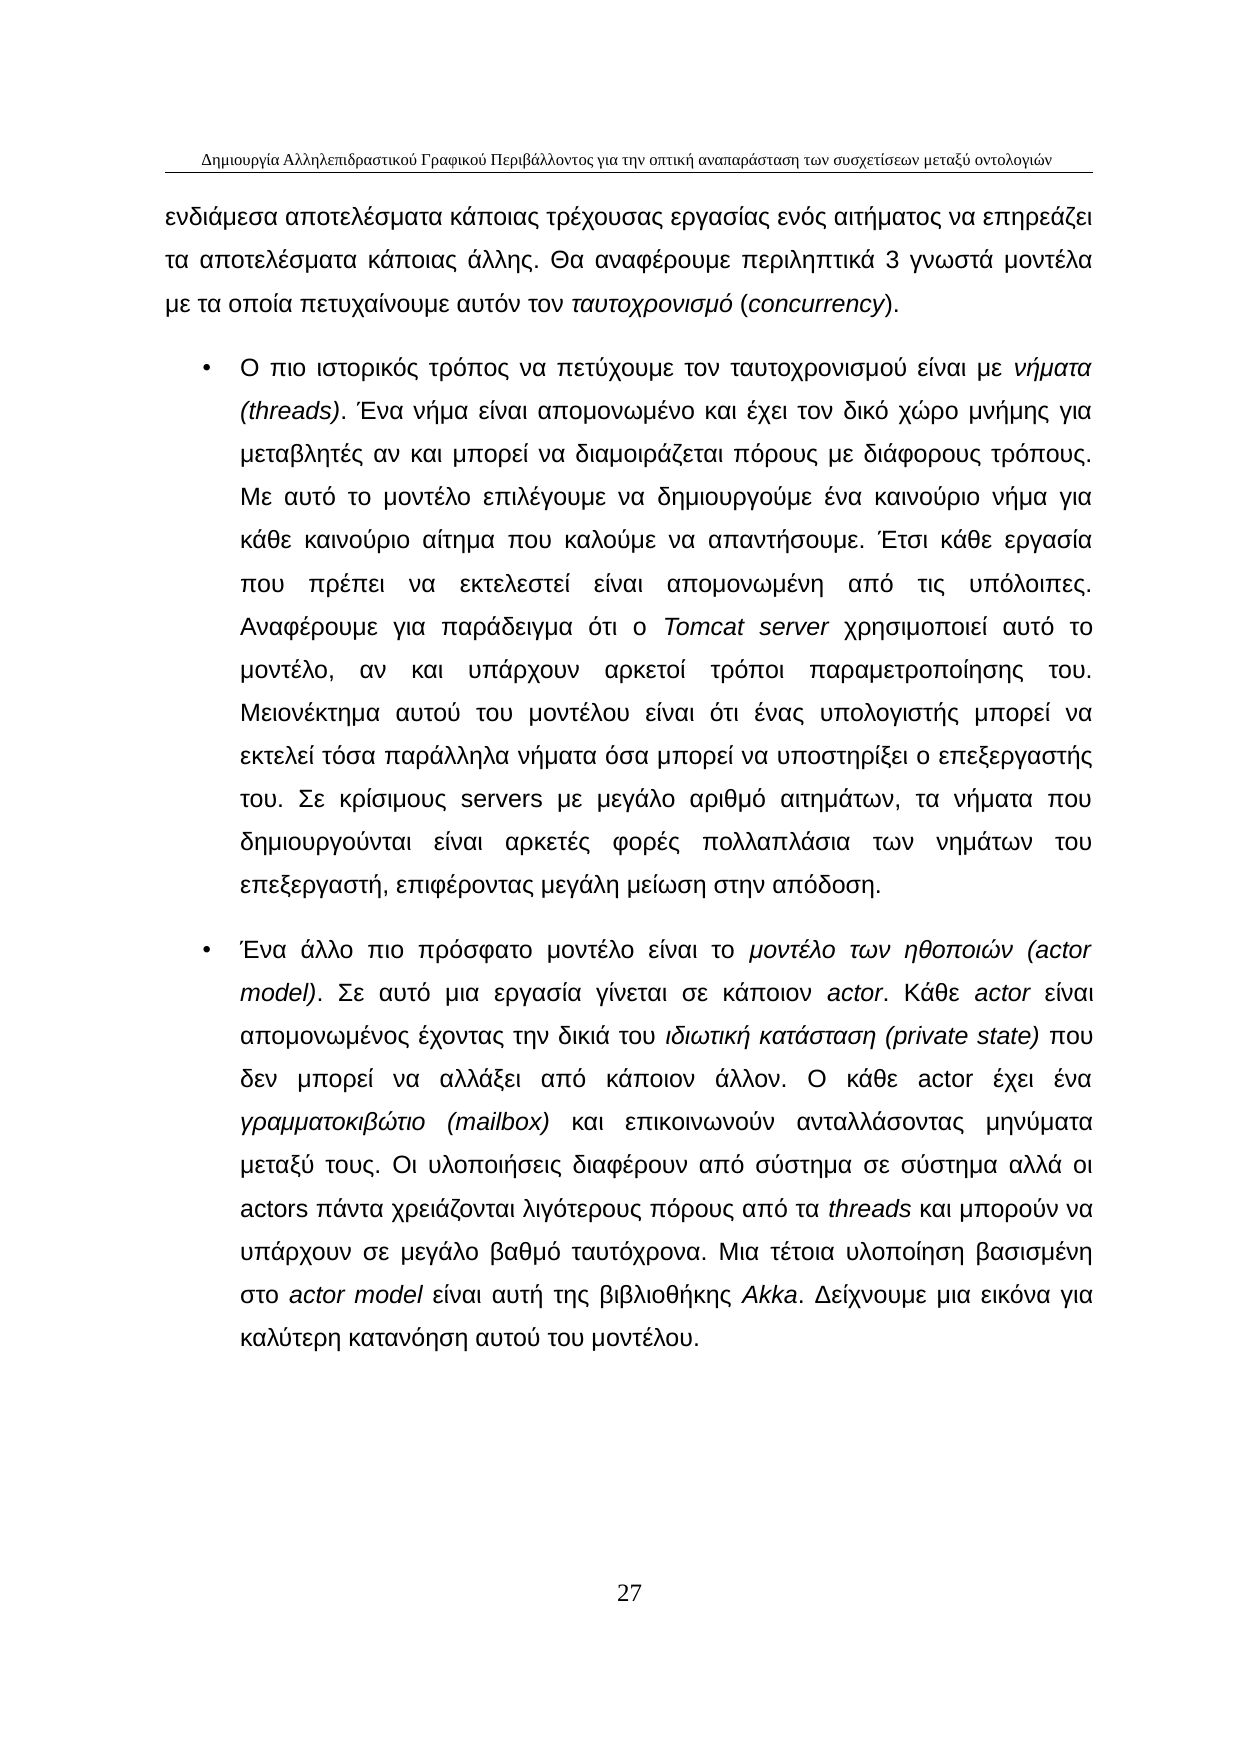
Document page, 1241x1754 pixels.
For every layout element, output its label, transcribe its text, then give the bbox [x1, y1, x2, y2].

list Ο πιο ιστορικός τρόπος να πετύχουμε τον ταυτοχρονισμού είναι με νήματα (threads). Ένα νήμα είναι απομονωμένο και έχει τον δικό χώρο μνήμης για μεταβλητές αν και μπορεί να διαμοιράζεται πόρους με διάφορους τρόπους. Με αυτό το μοντέλο επιλέγουμε να δημιουργούμε ένα καινούριο νήμα για κάθε καινούριο αίτημα που καλούμε να απαντήσουμε. Έτσι κάθε εργασία που πρέπει να εκτελεστεί είναι απομονωμένη από τις υπόλοιπες. Αναφέρουμε για παράδειγμα ότι ο Tomcat server χρησιμοποιεί αυτό το μοντέλο, αν και υπάρχουν αρκετοί τρόποι παραμετροποίησης του. Μειονέκτημα αυτού του μοντέλου είναι ότι ένας υπολογιστής μπορεί να εκτελεί τόσα παράλληλα νήματα όσα μπορεί να υποστηρίξει ο επεξεργαστής του. Σε κρίσιμους servers με μεγάλο αριθμό αιτημάτων, τα νήματα που δημιουργούνται είναι αρκετές φορές πολλαπλάσια των νημάτων του επεξεργαστή, επιφέροντας μεγάλη μείωση στην απόδοση. [202, 353, 1093, 899]
text ενδιάμεσα αποτελέσματα κάποιας τρέχουσας εργασίας ενός αιτήματος να επηρεάζει τα αποτελέσματα κάποιας άλλης. Θα αναφέρουμε περιληπτικά 3 γνωστά μοντέλα με τα οποία πετυχαίνουμε αυτόν τον ταυτοχρονισμό (concurrency). [165, 202, 1093, 317]
list Ένα άλλο πιο πρόσφατο μοντέλο είναι το μοντέλο των ηθοποιών (actor model). Σε αυτό μια εργασία γίνεται σε κάποιον actor. Κάθε actor είναι απομονωμένος έχοντας την δικιά του ιδιωτική κατάσταση (private state) που δεν μπορεί να αλλάξει από κάποιον άλλον. Ο κάθε actor έχει ένα γραμματοκιβώτιο (mailbox) και επικοινωνούν ανταλλάσοντας μηνύματα μεταξύ τους. Οι υλοποιήσεις διαφέρουν από σύστημα σε σύστημα αλλά οι actors πάντα χρειάζονται λιγότερους πόρους από τα threads και μπορούν να υπάρχουν σε μεγάλο βαθμό ταυτόχρονα. Μια τέτοια υλοποίηση βασισμένη στο actor model είναι αυτή της βιβλιοθήκης Akka. Δείχνουμε μια εικόνα για καλύτερη κατανόηση αυτού του μοντέλου. [202, 935, 1093, 1352]
